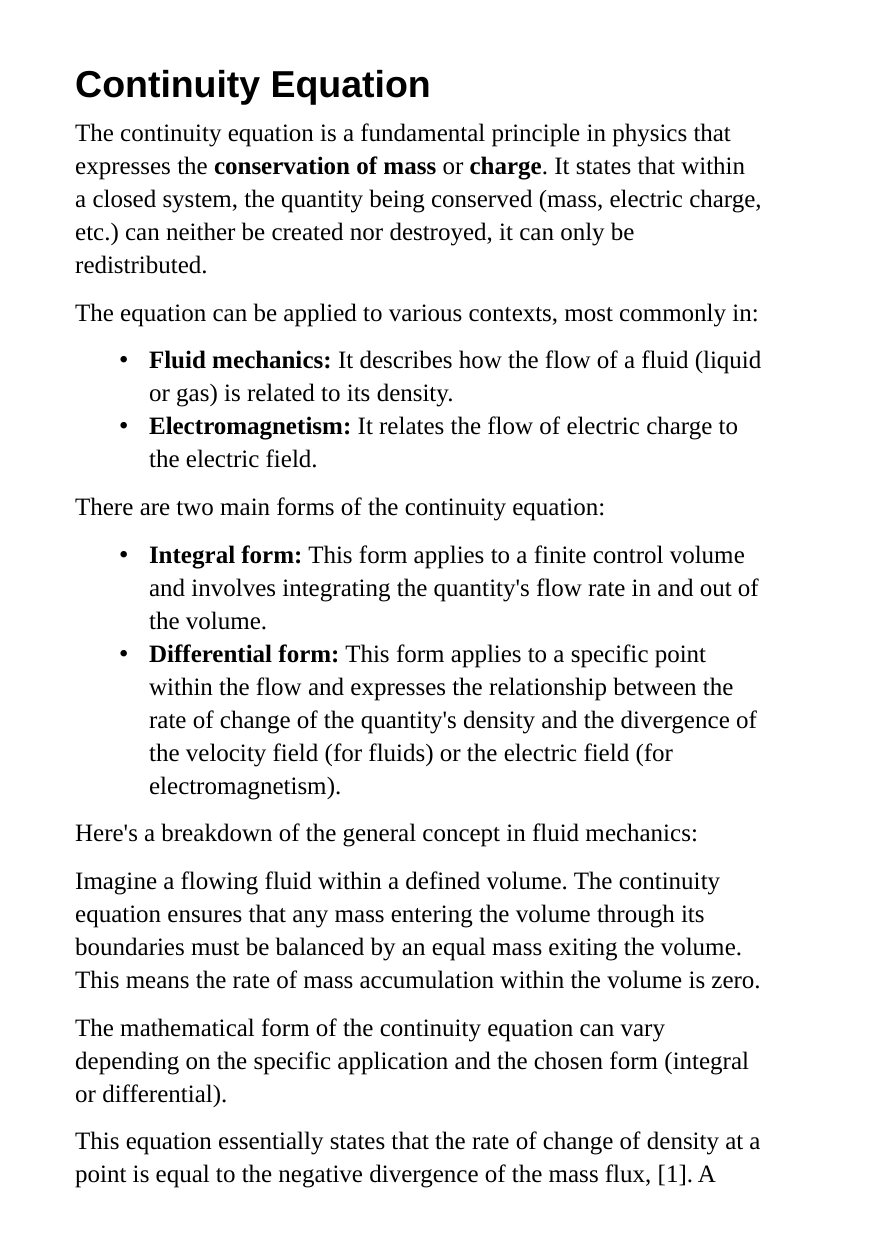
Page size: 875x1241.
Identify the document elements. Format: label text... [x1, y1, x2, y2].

list Integral form: This form applies to a finite control volume and involves integrating the quantity's flow rate in and out of the volume. [119, 540, 762, 634]
text The continuity equation is a fundamental principle in physics that expresses the conservation of mass or charge. It states that within a closed system, the quantity being conserved (mass, electric charge, etc.) can neither be created nor destroyed, it can only be redistributed. [75, 118, 762, 279]
subtitle Continuity Equation [75, 62, 762, 106]
text This equation essentially states that the rate of change of density at a point is equal to the negative divergence of the mass flux, [1]. A [75, 1126, 762, 1188]
text The mathematical form of the continuity equation can vary depending on the specific application and the chosen form (integral or differential). [75, 1013, 762, 1107]
text Imagine a flowing fluid within a defined volume. The continuity equation ensures that any mass entering the volume through its boundaries must be balanced by an equal mass exiting the volume. This means the rate of mass accumulation within the volume is zero. [75, 866, 762, 994]
text The equation can be applied to various contexts, most commonly in: [75, 298, 762, 327]
text Here's a breakdown of the general concept in fluid mechanics: [75, 818, 762, 847]
list Electromagnetism: It relates the flow of electric charge to the electric field. [119, 411, 762, 473]
list Fluid mechanics: It describes how the flow of a fluid (liquid or gas) is related to its density. [119, 345, 762, 407]
text There are two main forms of the continuity equation: [75, 492, 762, 521]
list Differential form: This form applies to a specific point within the flow and expresses the relationship between the rate of change of the quantity's density and the divergence of the velocity field (for fluids) or the electric field (for electromagnetism). [119, 639, 762, 799]
